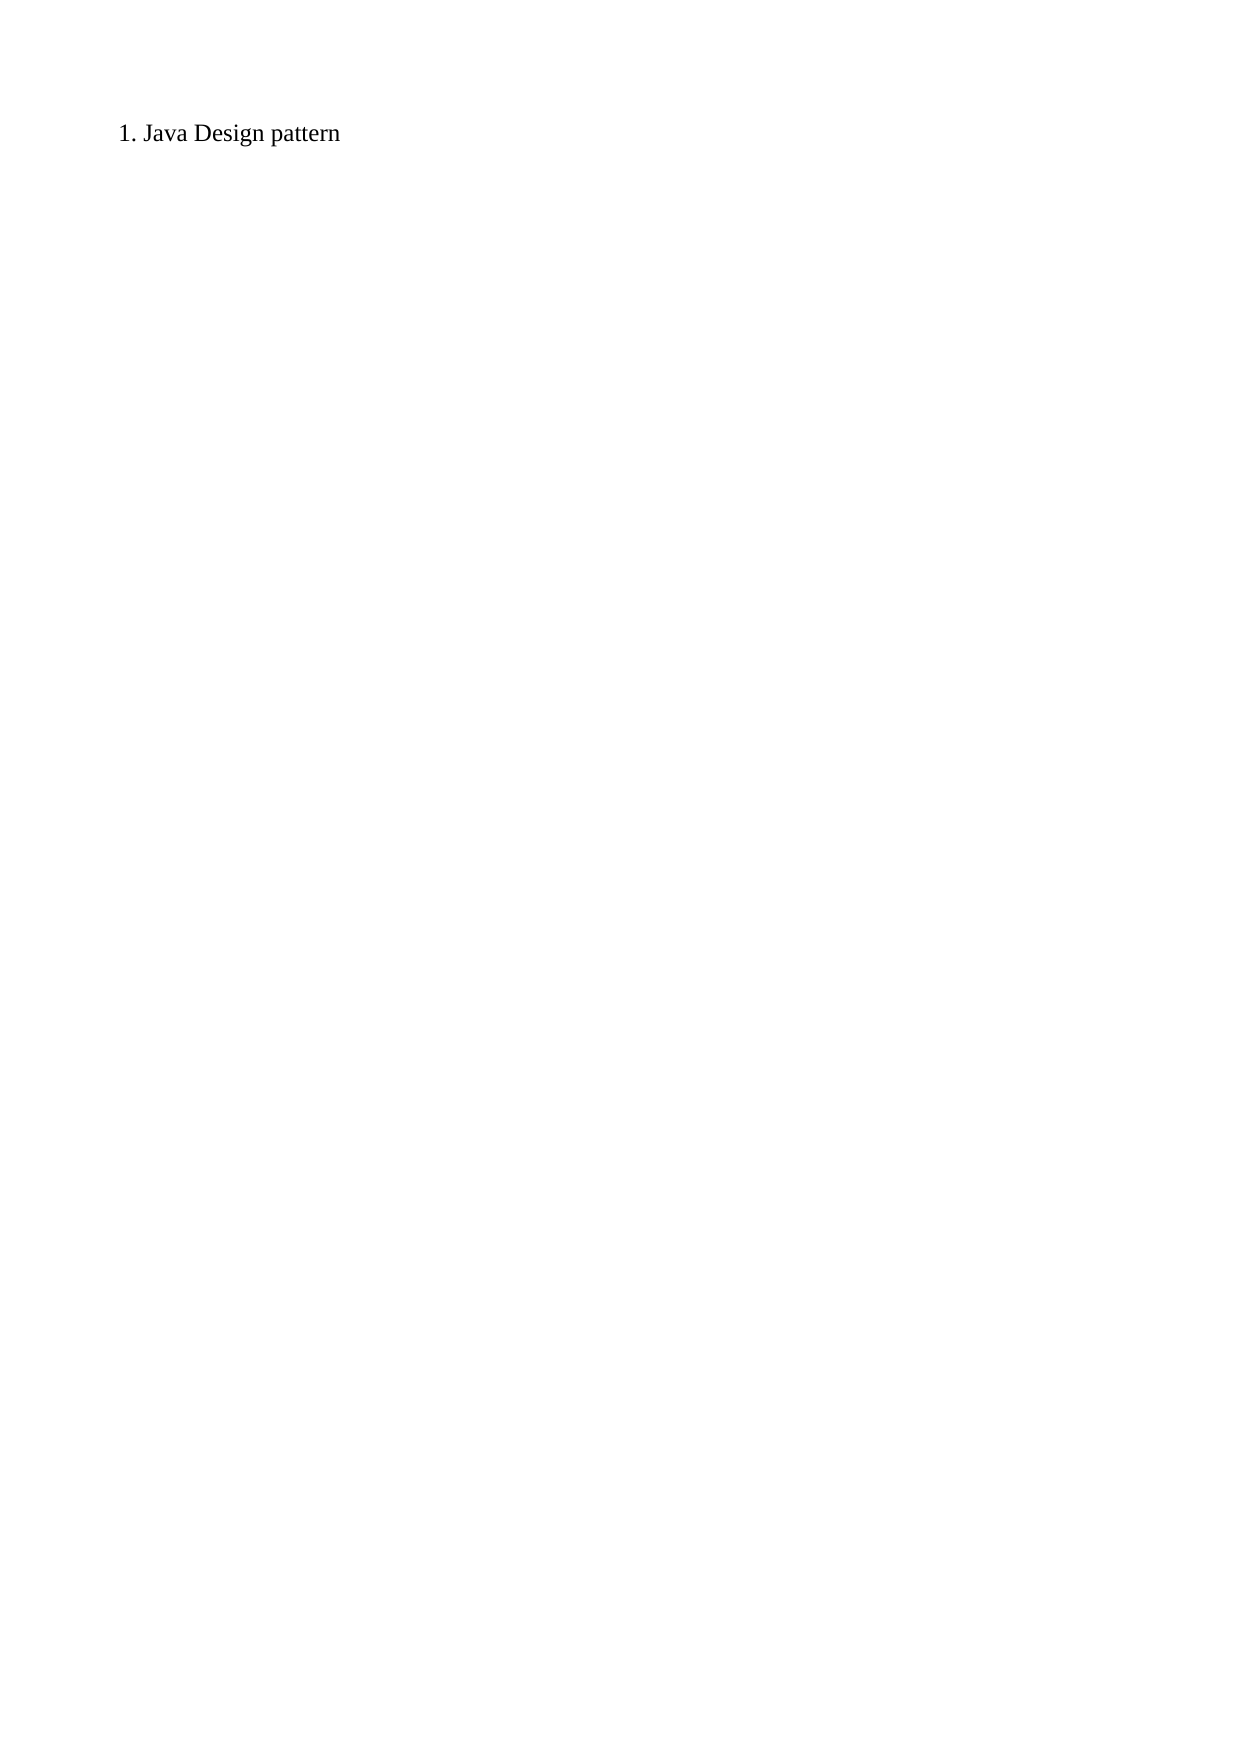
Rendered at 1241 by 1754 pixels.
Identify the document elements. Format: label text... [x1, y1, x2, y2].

text 1. Java Design pattern [118, 118, 1122, 147]
